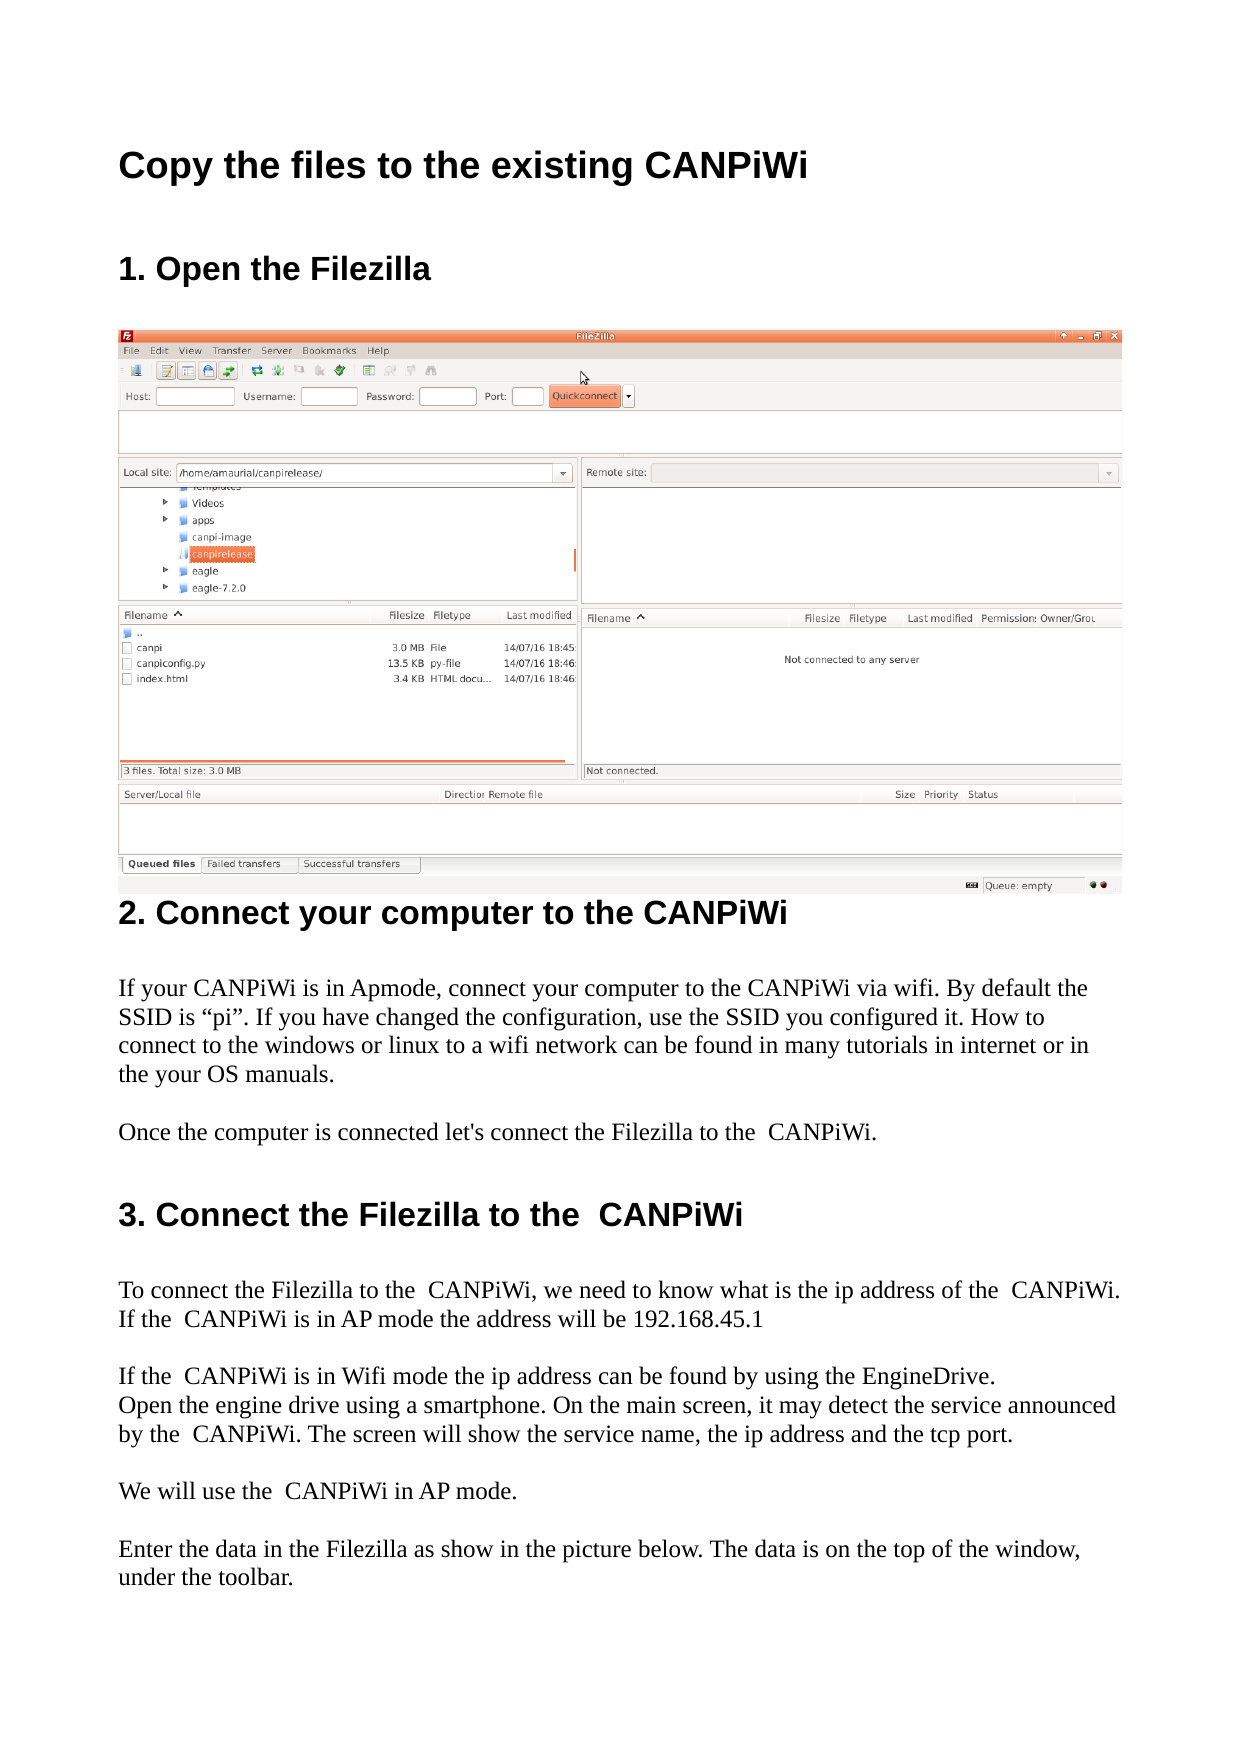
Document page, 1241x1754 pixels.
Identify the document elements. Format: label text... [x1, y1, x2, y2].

text Enter the data in the Filezilla as show in the picture below. The data is on the top of the window, under the toolbar. [118, 1534, 1122, 1591]
picture [118, 328, 1123, 894]
subtitle 2. Connect your computer to the CANPiWi [118, 894, 1122, 932]
text If the CANPiWi is in Wifi mode the ip address can be found by using the EngineDrive. [118, 1361, 1122, 1390]
text Once the computer is connected let's connect the Filezilla to the CANPiWi. [118, 1117, 1122, 1146]
subtitle 3. Connect the Filezilla to the CANPiWi [118, 1195, 1122, 1234]
text If the CANPiWi is in AP mode the address will be 192.168.45.1 [118, 1304, 1122, 1332]
text We will use the CANPiWi in AP mode. [118, 1476, 1122, 1505]
text If your CANPiWi is in Apmode, connect your computer to the CANPiWi via wifi. By default the SSID is “pi”. If you have changed the configuration, use the SSID you configured it. How to connect to the windows or linux to a wifi network can be found in many tutorials in internet or in the your OS manuals. [118, 973, 1122, 1088]
subtitle Copy the files to the existing CANPiWi [118, 143, 1122, 187]
text To connect the Filezilla to the CANPiWi, we need to know what is the ip address of the CANPiWi. [118, 1275, 1122, 1304]
subtitle 1. Open the Filezilla [118, 249, 1122, 287]
text Open the engine drive using a smartphone. On the main screen, it may detect the service announced by the CANPiWi. The screen will show the service name, the ip address and the tcp port. [118, 1390, 1122, 1447]
